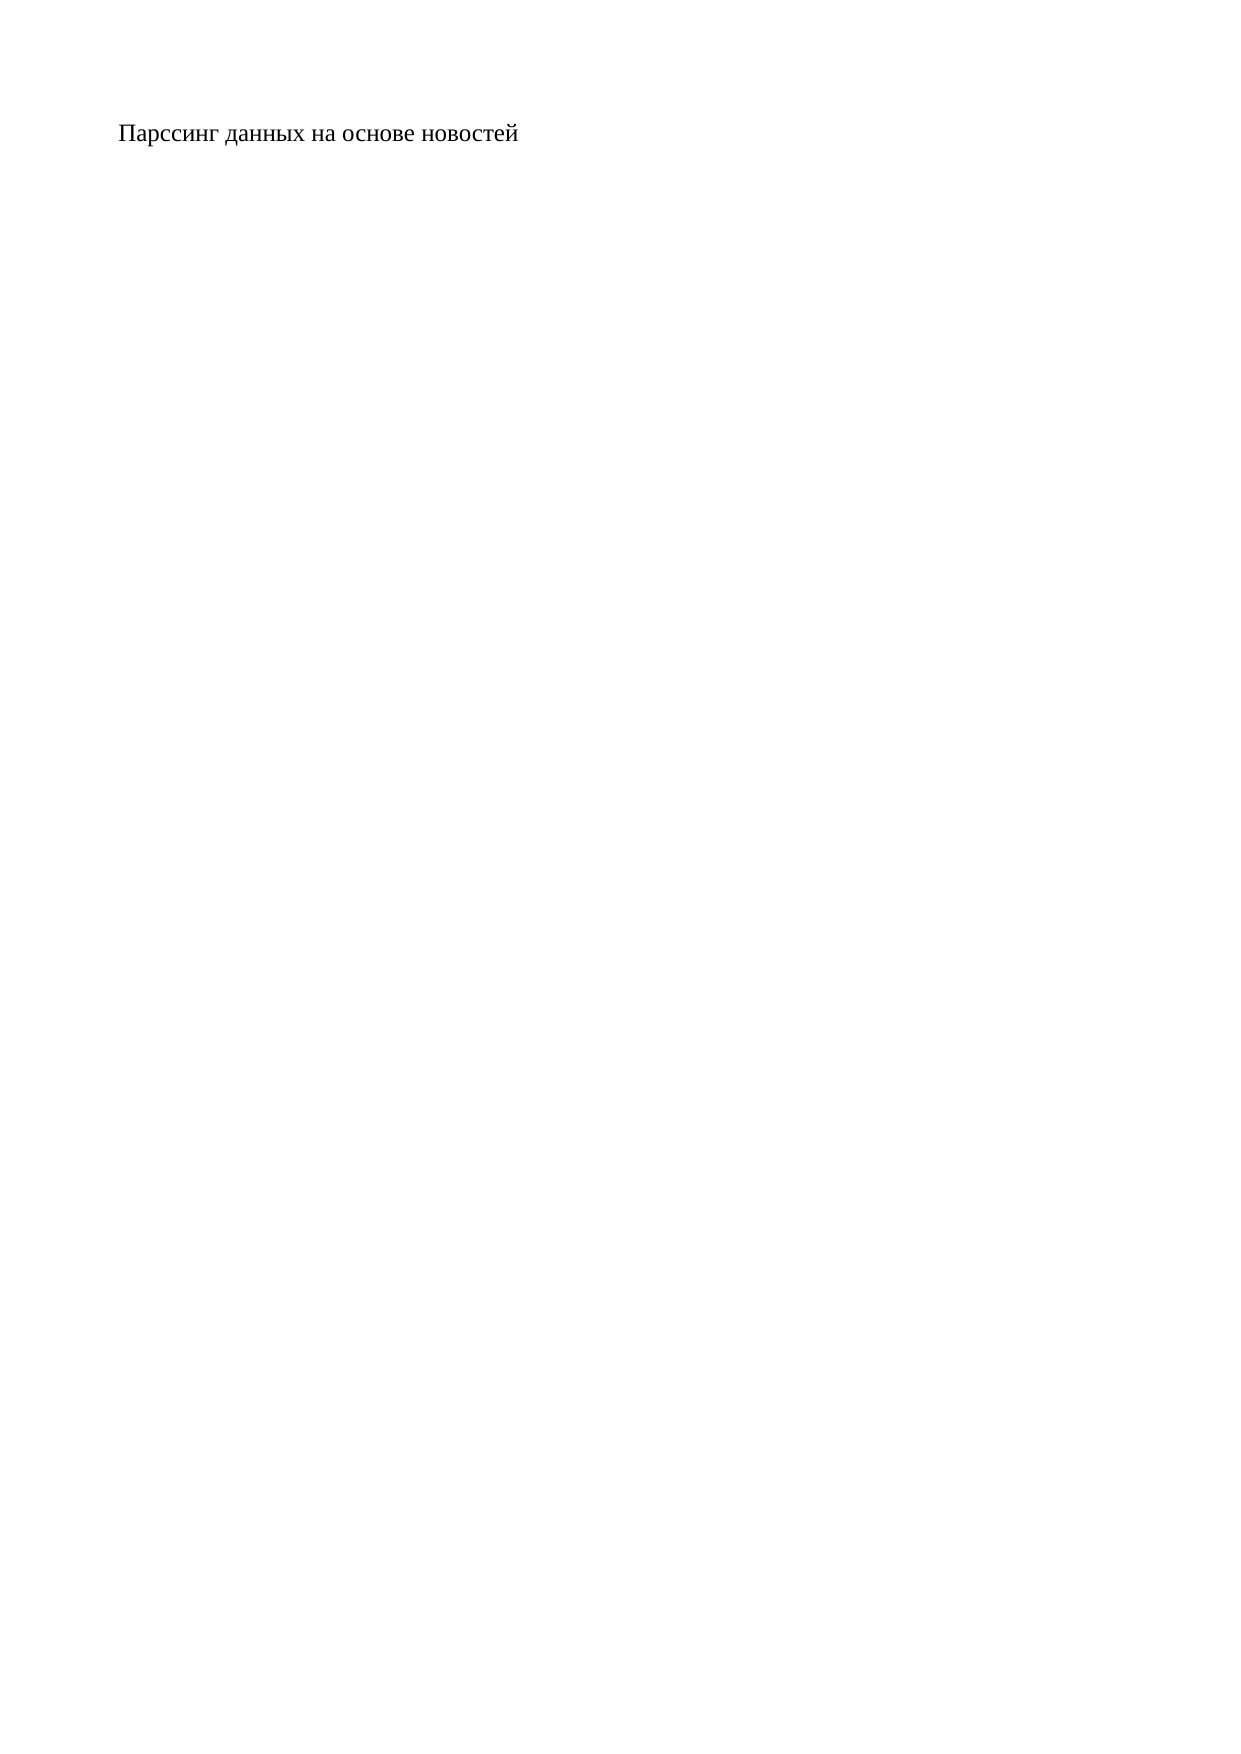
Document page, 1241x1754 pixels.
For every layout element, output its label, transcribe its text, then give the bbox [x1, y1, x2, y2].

text Парссинг данных на основе новостей [118, 118, 1122, 147]
